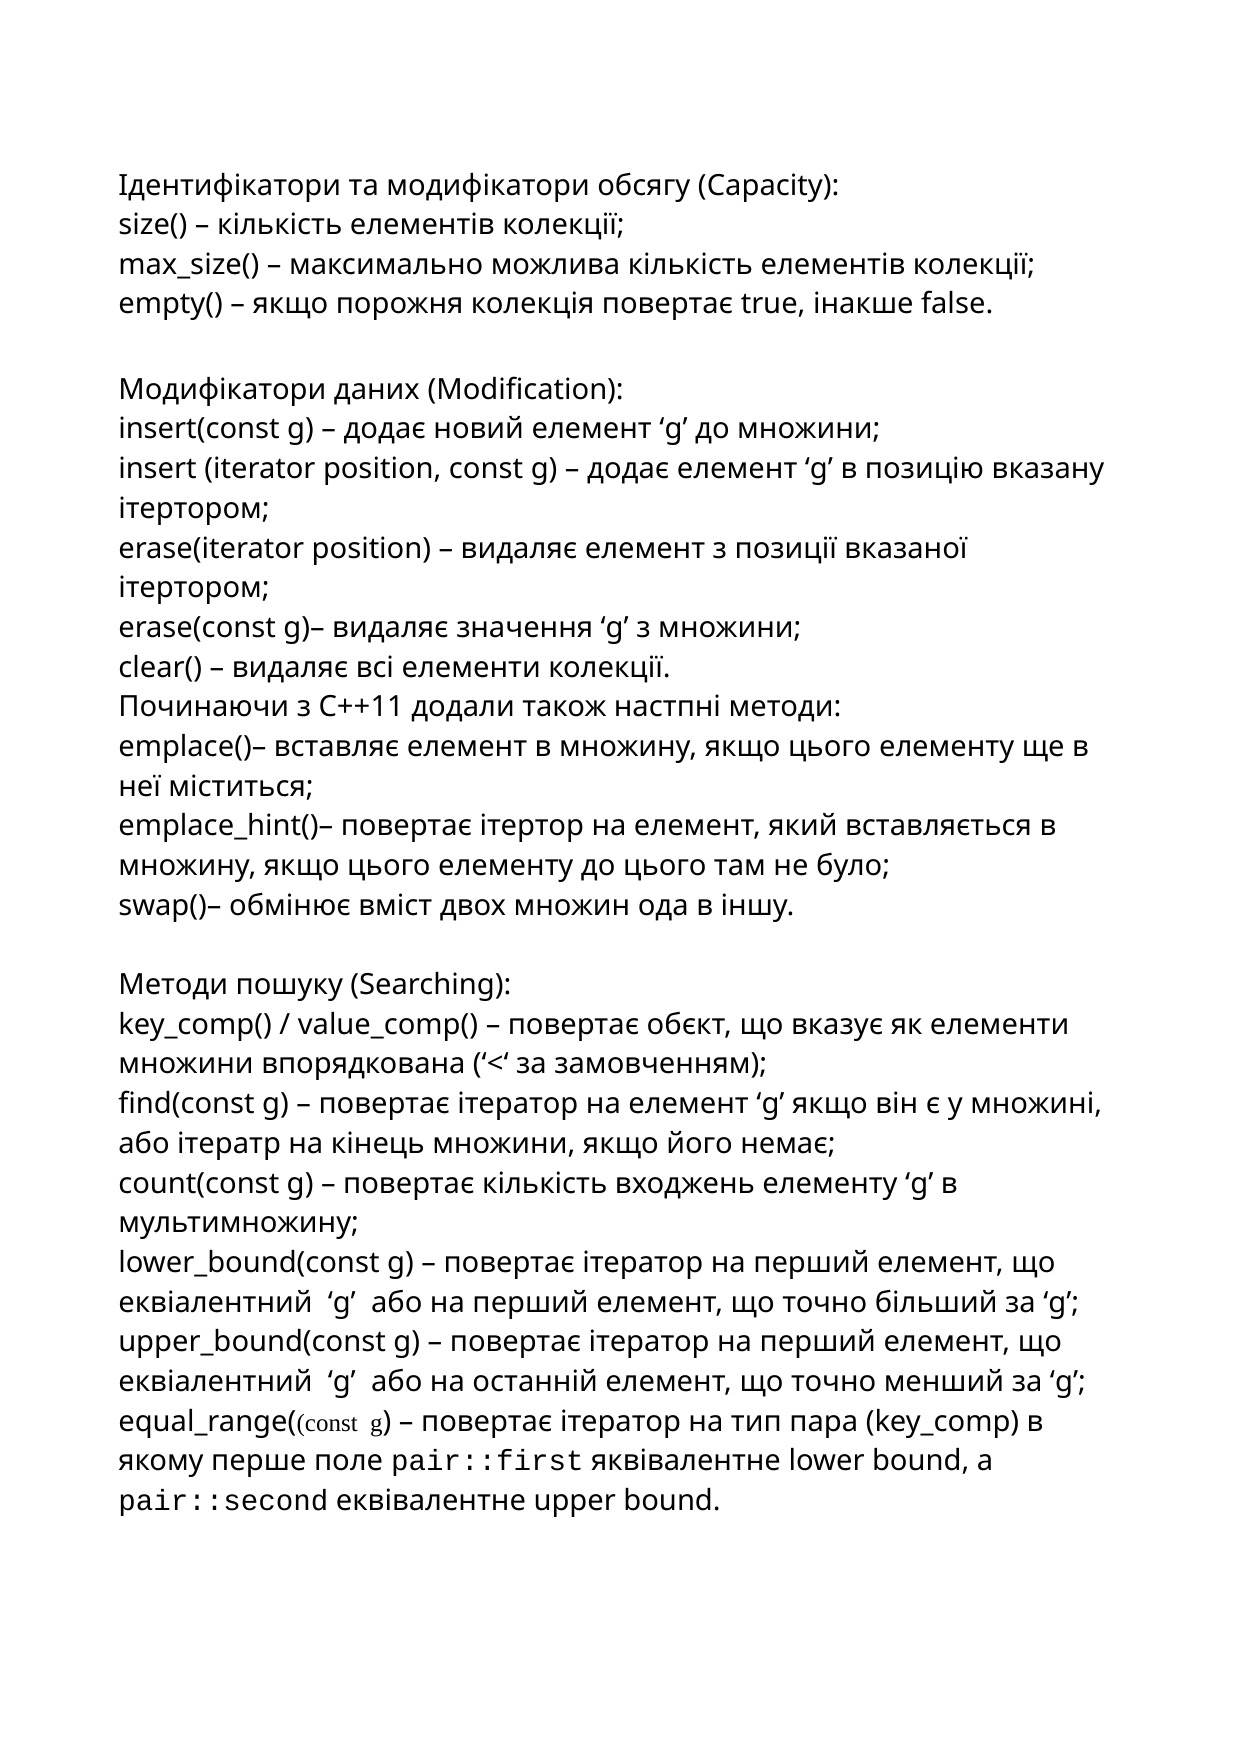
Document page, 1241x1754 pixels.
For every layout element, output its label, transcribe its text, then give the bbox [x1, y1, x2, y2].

text insert(const g) – додає новий елемент ‘g’ до множини; [118, 408, 1122, 447]
text Методи пошуку (Searching): [118, 963, 1122, 1003]
text insert (iterator position, const g) – додає елемент ‘g’ в позицію вказану ітертором; [118, 447, 1122, 527]
text emplace_hint()– повертає ітертор на елемент, який вставляється в множину, якщо цього елементу до цього там не було; [118, 805, 1122, 884]
text max_size() – максимально можлива кількість елементів колекції; [118, 243, 1122, 283]
text lower_bound(const g) – повертає ітератор на перший елемент, що еквіалентний ‘g’ або на перший елемент, що точно більший за ‘g’; [118, 1241, 1122, 1321]
text empty() – якщо порожня колекція повертає true, інакше false. [118, 283, 1122, 322]
text upper_bound(const g) – повертає ітератор на перший елемент, що еквіалентний ‘g’ або на останній елемент, що точно менший за ‘g’; [118, 1321, 1122, 1400]
text find(const g) – повертає ітератор на елемент ‘g’ якщо він є у множині, або ітератр на кінець множини, якщо його немає; [118, 1082, 1122, 1162]
text emplace()– вставляє елемент в множину, якщо цього елементу ще в неї міститься; [118, 725, 1122, 805]
text erase(const g)– видаляє значення ‘g’ з множини; [118, 606, 1122, 646]
text swap()– обмінює вміст двох множин ода в іншу. [118, 884, 1122, 924]
text erase(iterator position) – видаляє елемент з позиції вказаної ітертором; [118, 527, 1122, 606]
text key_comp() / value_comp() – повертає обєкт, що вказує як елементи множини впорядкована (‘<‘ за замовченням); [118, 1003, 1122, 1082]
text count(const g) – повертає кількість входжень елементу ‘g’ в мультимножину; [118, 1162, 1122, 1241]
text Ідентифікатори та модифікатори обсягу (Capacity): [118, 164, 1122, 203]
text Модифікатори даних (Modification): [118, 368, 1122, 408]
text clear() – видаляє всі елементи колекції. [118, 646, 1122, 686]
text equal_range((const g) – повертає ітератор на тип пара (key_comp) в якому перше поле pair::first яквівалентне lower bound, а pair::second еквівалентне upper bound. [118, 1400, 1122, 1519]
text size() – кількість елементів колекції; [118, 203, 1122, 243]
text Починаючи з C++11 додали також настпні методи: [118, 686, 1122, 725]
